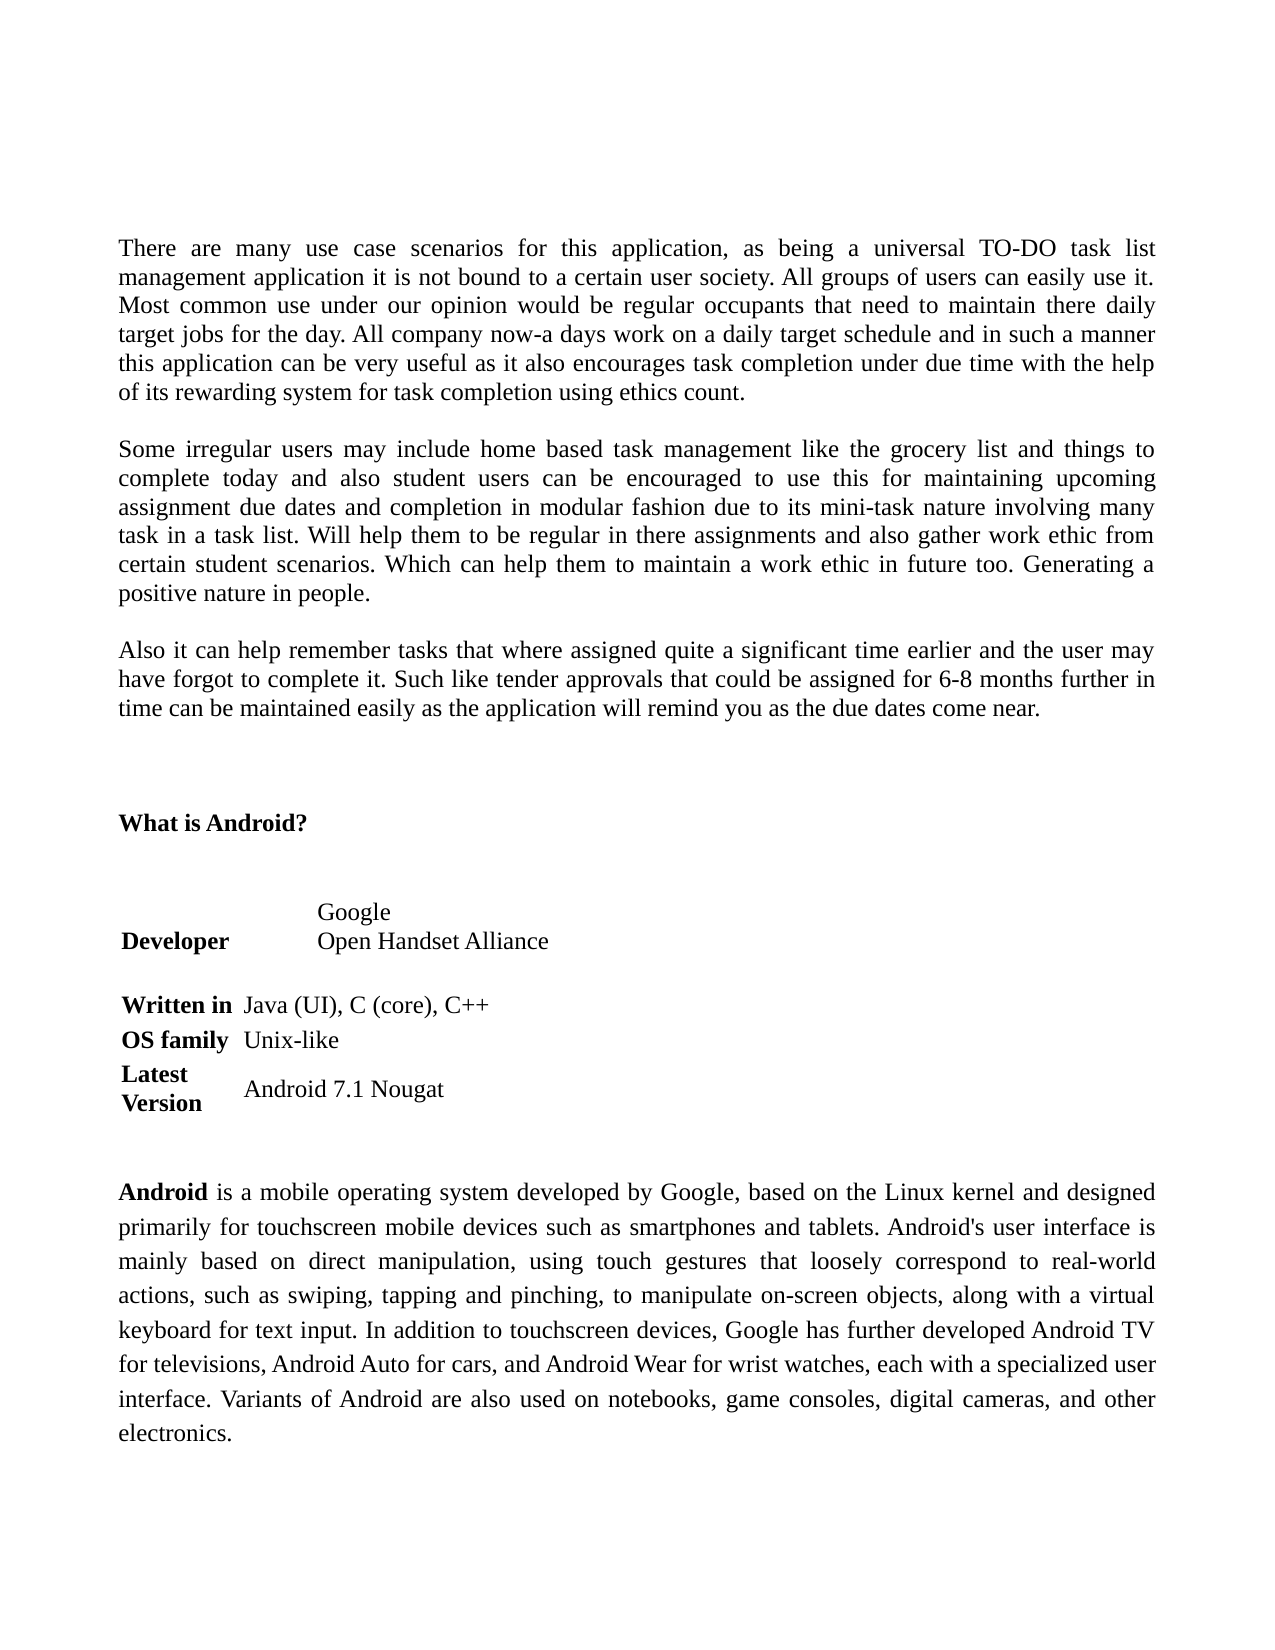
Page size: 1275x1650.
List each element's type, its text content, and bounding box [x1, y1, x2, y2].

text There are many use case scenarios for this application, as being a universal TO-DO task list management application it is not bound to a certain user society. All groups of users can easily use it. Most common use under our opinion would be regular occupants that need to maintain there daily target jobs for the day. All company now-a days work on a daily target schedule and in such a manner this application can be very useful as it also encourages task completion under due time with the help of its rewarding system for task completion using ethics count. [118, 233, 1157, 406]
text Also it can help remember tasks that where assigned quite a significant time earlier and the user may have forgot to complete it. Such like tender approvals that could be assigned for 6-8 months further in time can be maintained easily as the application will remind you as the due dates come near. [118, 636, 1157, 722]
text What is Android? [118, 808, 1157, 837]
table_cell Latest Version [118, 1056, 240, 1120]
table_header Developer [118, 894, 240, 987]
table_cell Written in [118, 987, 240, 1022]
table_cell Java (UI), C (core), C++ [240, 987, 566, 1022]
table_cell Unix-like [240, 1022, 566, 1056]
table_cell Android 7.1 Nougat [240, 1056, 566, 1120]
table_cell OS family [118, 1022, 240, 1056]
text Android is a mobile operating system developed by Google, based on the Linux kernel and designed primarily for touchscreen mobile devices such as smartphones and tablets. Android's user interface is mainly based on direct manipulation, using touch gestures that loosely correspond to real-world actions, such as swiping, tapping and pinching, to manipulate on-screen objects, along with a virtual keyboard for text input. In addition to touchscreen devices, Google has further developed Android TV for televisions, Android Auto for cars, and Android Wear for wrist watches, each with a specialized user interface. Variants of Android are also used on notebooks, game consoles, digital cameras, and other electronics. [118, 1177, 1157, 1447]
text Some irregular users may include home based task management like the grocery list and things to complete today and also student users can be encouraged to use this for maintaining upcoming assignment due dates and completion in modular fashion due to its mini-task nature involving many task in a task list. Will help them to be regular in there assignments and also gather work ethic from certain student scenarios. Which can help them to maintain a work ethic in future too. Generating a positive nature in people. [118, 434, 1157, 607]
table_header Google Open Handset Alliance [240, 894, 566, 987]
